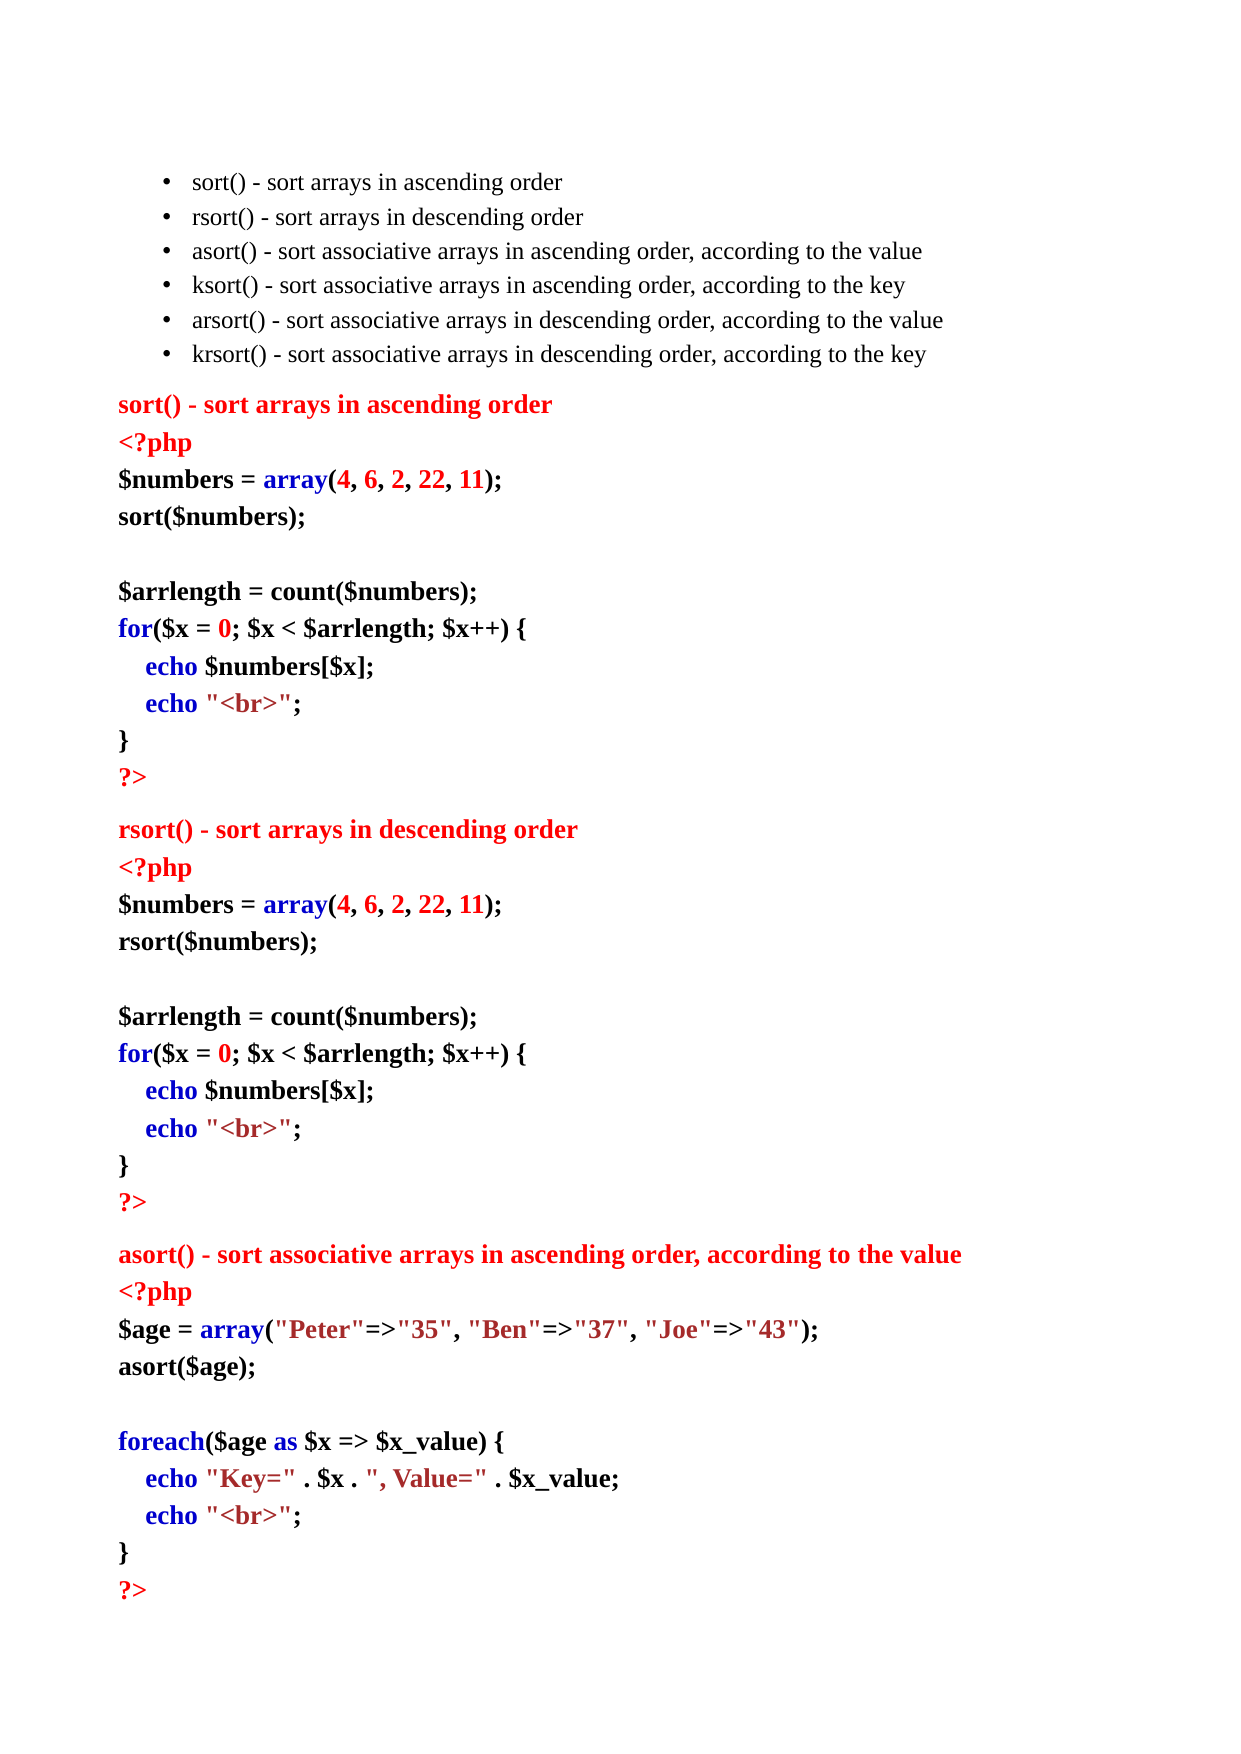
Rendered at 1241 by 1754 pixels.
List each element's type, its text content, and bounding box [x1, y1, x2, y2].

text sort() - sort arrays in ascending order <?php $numbers = array(4, 6, 2, 22, 11); sort($numbers); $arrlength = count($numbers); for($x = 0; $x < $arrlength; $x++) { echo $numbers[$x]; echo "<br>"; } ?> [118, 389, 1122, 793]
text asort() - sort associative arrays in ascending order, according to the value <?php $age = array("Peter"=>"35", "Ben"=>"37", "Joe"=>"43"); asort($age); foreach($age as $x => $x_value) { echo "Key=" . $x . ", Value=" . $x_value; echo "<br>"; } ?> [118, 1238, 1122, 1605]
list ksort() - sort associative arrays in ascending order, according to the key [162, 271, 1122, 299]
list rsort() - sort arrays in descending order [162, 202, 1122, 230]
list krsort() - sort associative arrays in descending order, according to the key [162, 339, 1122, 368]
list asort() - sort associative arrays in ascending order, according to the value [162, 236, 1122, 265]
list arsort() - sort associative arrays in descending order, according to the value [162, 305, 1122, 334]
text rsort() - sort arrays in descending order <?php $numbers = array(4, 6, 2, 22, 11); rsort($numbers); $arrlength = count($numbers); for($x = 0; $x < $arrlength; $x++) { echo $numbers[$x]; echo "<br>"; } ?> [118, 813, 1122, 1217]
list sort() - sort arrays in ascending order [162, 167, 1122, 196]
